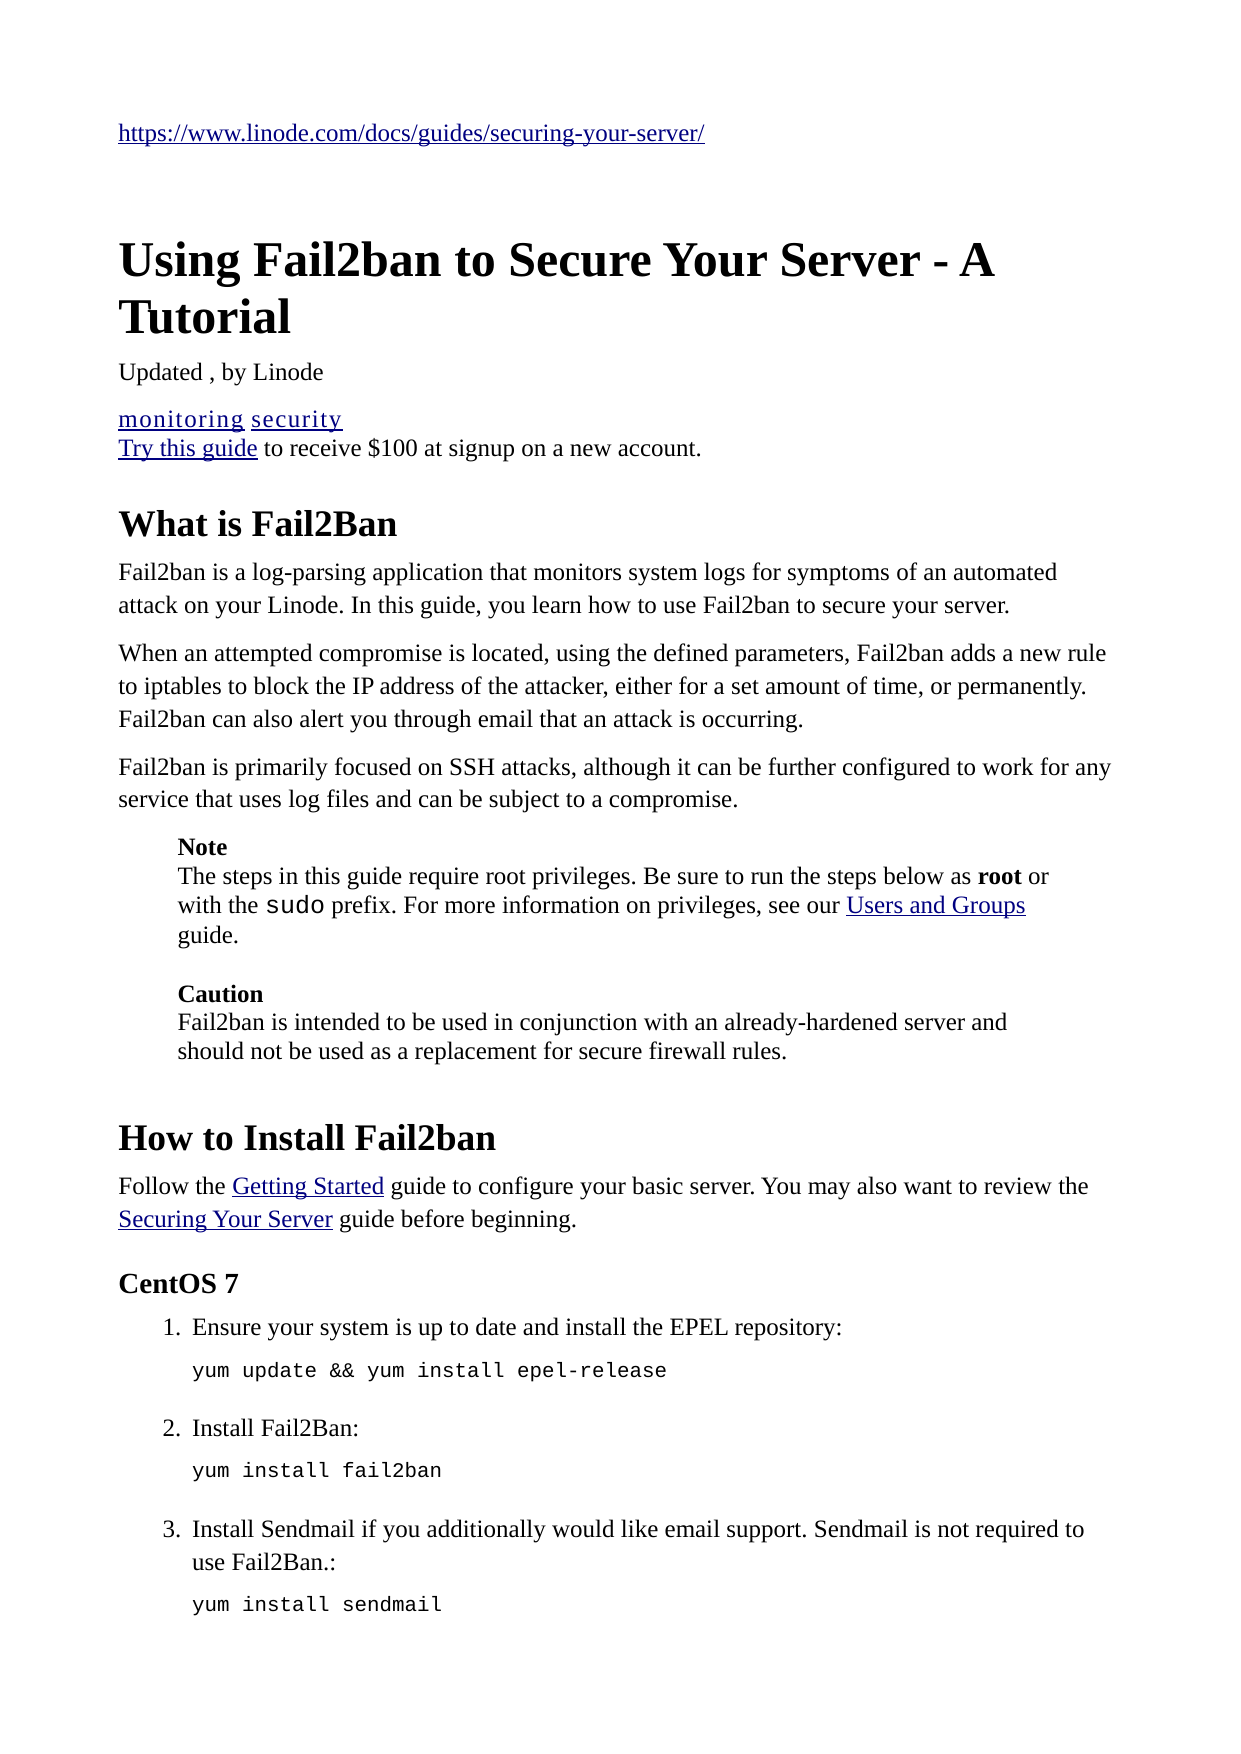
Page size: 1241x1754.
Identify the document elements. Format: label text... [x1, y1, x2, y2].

text Fail2ban is a log-parsing application that monitors system logs for symptoms of an automated attack on your Linode. In this guide, you learn how to use Fail2ban to secure your server. [118, 557, 1122, 619]
list Install Sendmail if you additionally would like email support. Sendmail is not required to use Fail2Ban.: [162, 1514, 1122, 1575]
text Note [177, 832, 1063, 861]
list Install Fail2Ban: [162, 1413, 1122, 1442]
list yum install sendmail [162, 1594, 1122, 1618]
subtitle Using Fail2ban to Secure Your Server - A Tutorial [118, 229, 1122, 344]
text Fail2ban is intended to be used in conjunction with an already-hardened server and should not be used as a replacement for secure firewall rules. [177, 1007, 1063, 1065]
list Ensure your system is up to date and install the EPEL repository: [162, 1312, 1122, 1341]
text Try this guide to receive $100 at signup on a new account. [118, 433, 1122, 462]
text When an attempted compromise is located, using the defined parameters, Fail2ban adds a new rule to iptables to block the IP address of the attacker, either for a set amount of time, or permanently. Fail2ban can also alert you through email that an attack is occurring. [118, 638, 1122, 733]
subtitle CentOS 7 [118, 1266, 1122, 1300]
list yum install fail2ban [162, 1461, 1122, 1484]
text https://www.linode.com/docs/guides/securing-your-server/ [118, 118, 1122, 147]
subtitle How to Install Fail2ban [118, 1115, 1122, 1158]
text Updated , by Linode [118, 357, 1122, 386]
text The steps in this guide require root privileges. Be sure to run the steps below as root or with the sudo prefix. For more information on privileges, see our Users and Groups guide. [177, 861, 1063, 949]
text Caution [177, 979, 1063, 1007]
subtitle What is Fail2Ban [118, 502, 1122, 545]
text Follow the Getting Started guide to configure your basic server. You may also want to review the Securing Your Server guide before beginning. [118, 1171, 1122, 1233]
list yum update && yum install epel-release [162, 1360, 1122, 1383]
text Fail2ban is primarily focused on SSH attacks, although it can be further configured to work for any service that uses log files and can be subject to a compromise. [118, 752, 1122, 813]
text monitoring security [118, 404, 1122, 433]
